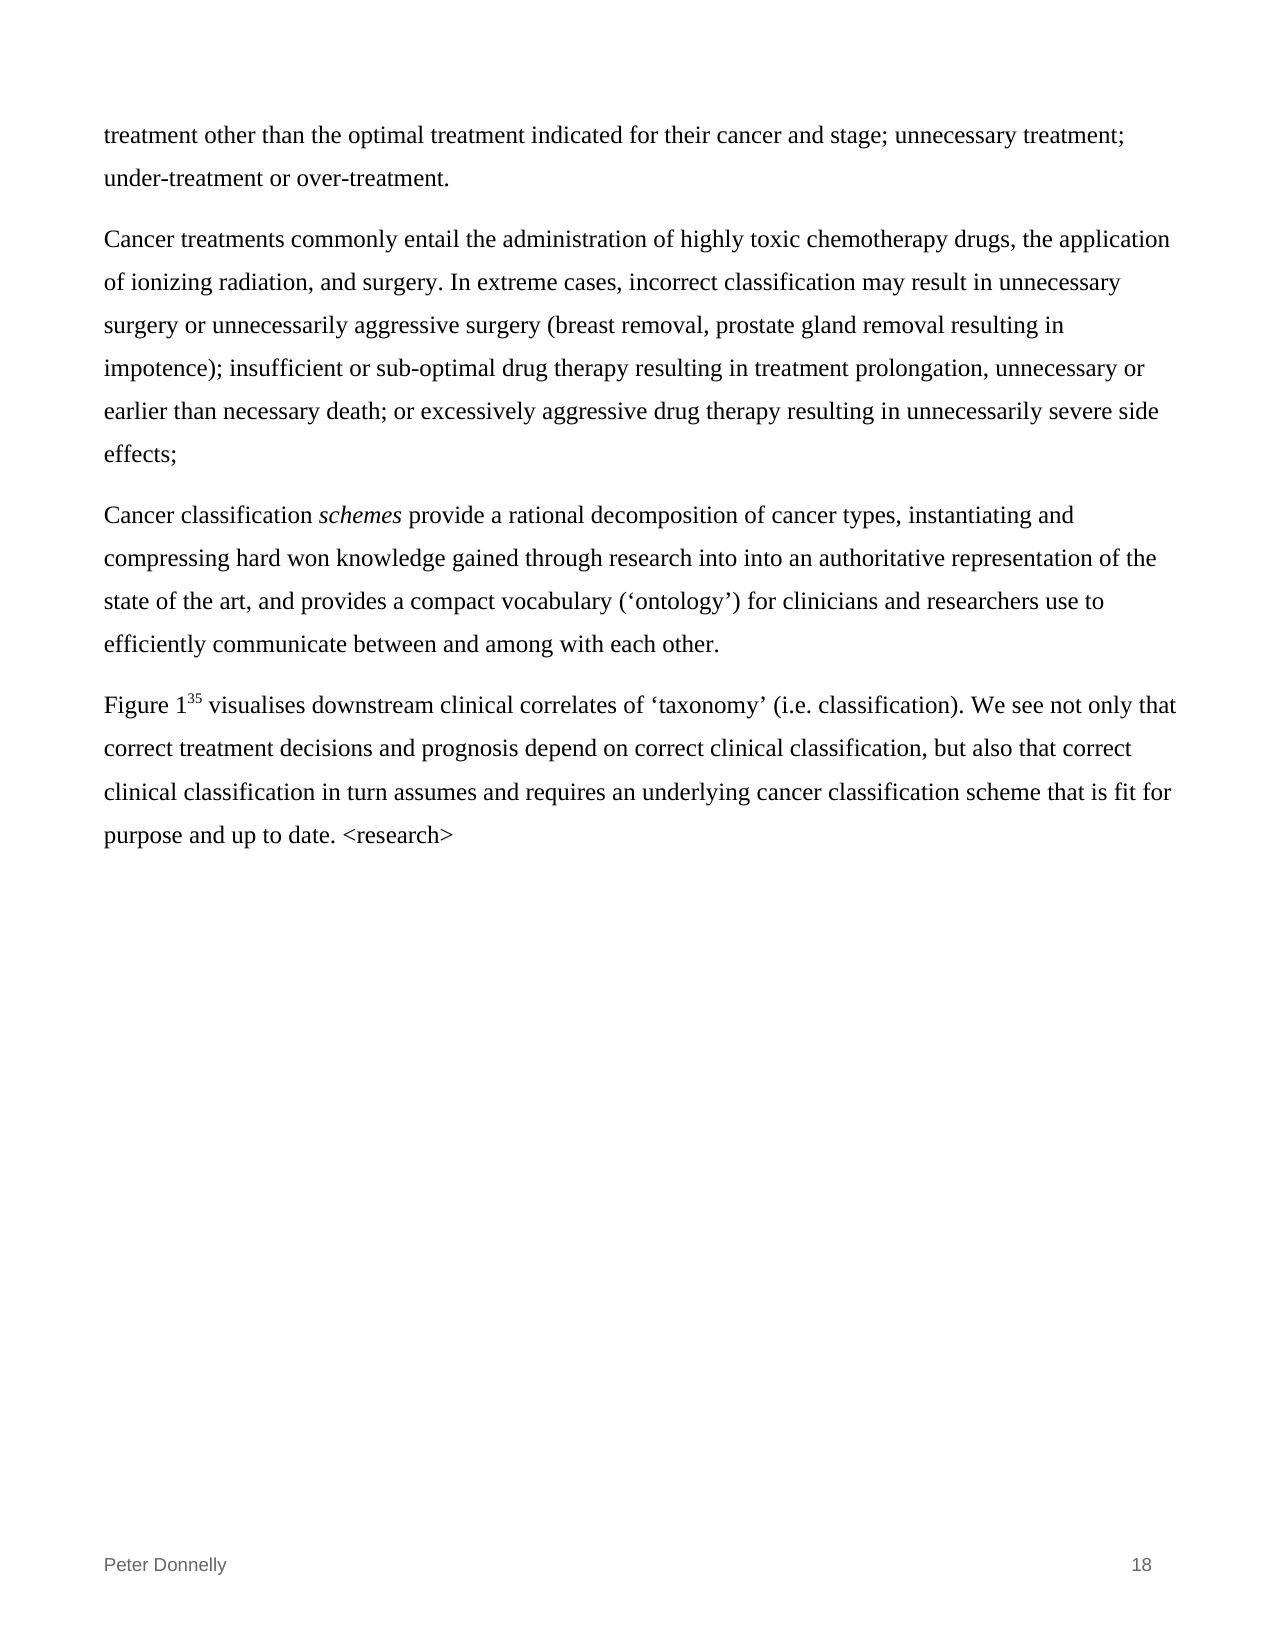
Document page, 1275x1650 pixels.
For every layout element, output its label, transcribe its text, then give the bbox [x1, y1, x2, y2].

text Cancer treatments commonly entail the administration of highly toxic chemotherapy drugs, the application of ionizing radiation, and surgery. In extreme cases, incorrect classification may result in unnecessary surgery or unnecessarily aggressive surgery (breast removal, prostate gland removal resulting in impotence); insufficient or sub-optimal drug therapy resulting in treatment prolongation, unnecessary or earlier than necessary death; or excessively aggressive drug therapy resulting in unnecessarily severe side effects; [103, 224, 1181, 468]
text Figure 1 visualises downstream clinical correlates of ‘taxonomy’ (i.e. classification). We see not only that correct treatment decisions and prognosis depend on correct clinical classification, but also that correct clinical classification in turn assumes and requires an underlying cancer classification scheme that is fit for purpose and up to date. <research> [103, 690, 1181, 848]
text treatment other than the optimal treatment indicated for their cancer and stage; unnecessary treatment; under-treatment or over-treatment. [103, 120, 1181, 192]
text Cancer classification schemes provide a rational decomposition of cancer types, instantiating and compressing hard won knowledge gained through research into into an authoritative representation of the state of the art, and provides a compact vocabulary (‘ontology’) for clinicians and researchers use to efficiently communicate between and among with each other. [103, 500, 1181, 658]
